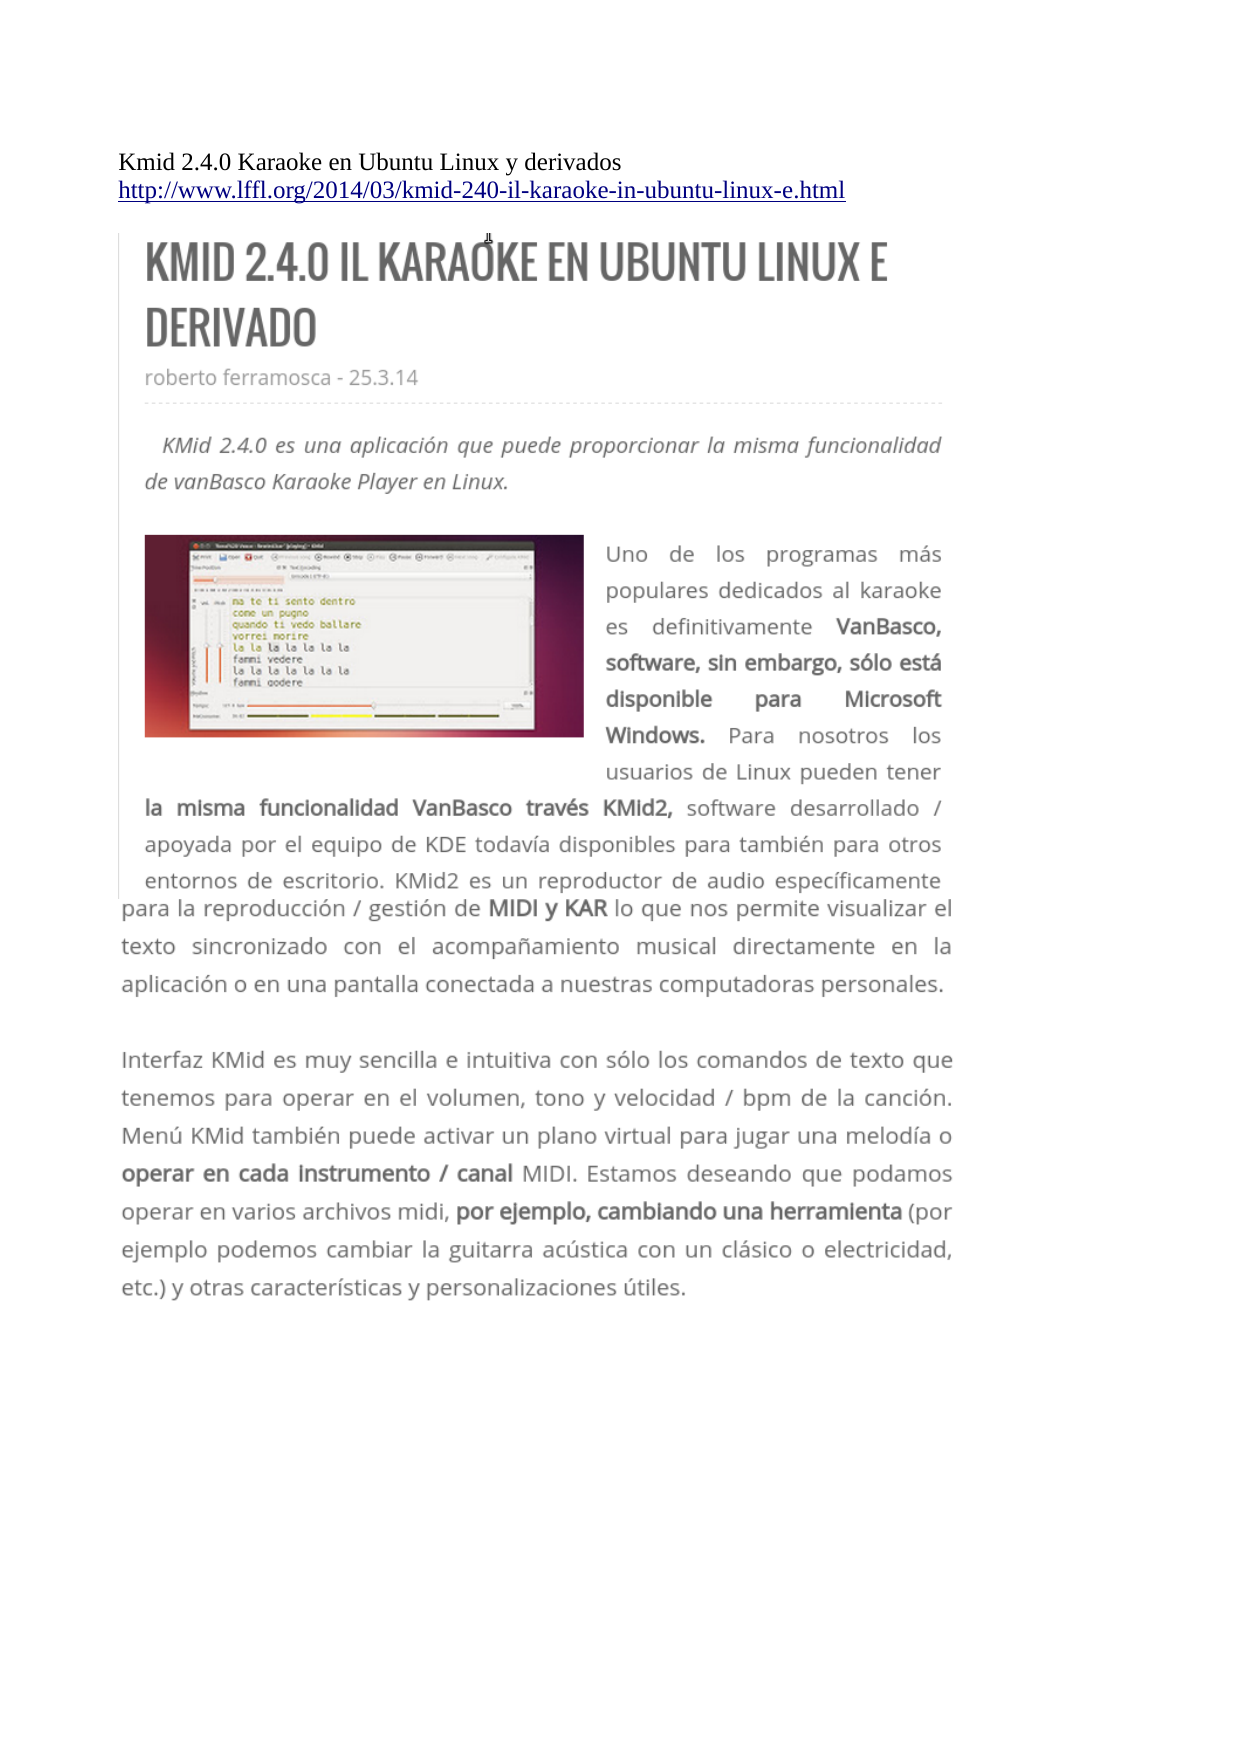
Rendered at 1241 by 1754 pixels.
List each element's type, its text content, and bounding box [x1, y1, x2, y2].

text http://www.lffl.org/2014/03/kmid-240-il-karaoke-in-ubuntu-linux-e.html [118, 176, 1122, 204]
text Kmid 2.4.0 Karaoke en Ubuntu Linux y derivados [118, 147, 1122, 176]
picture [118, 233, 962, 1320]
